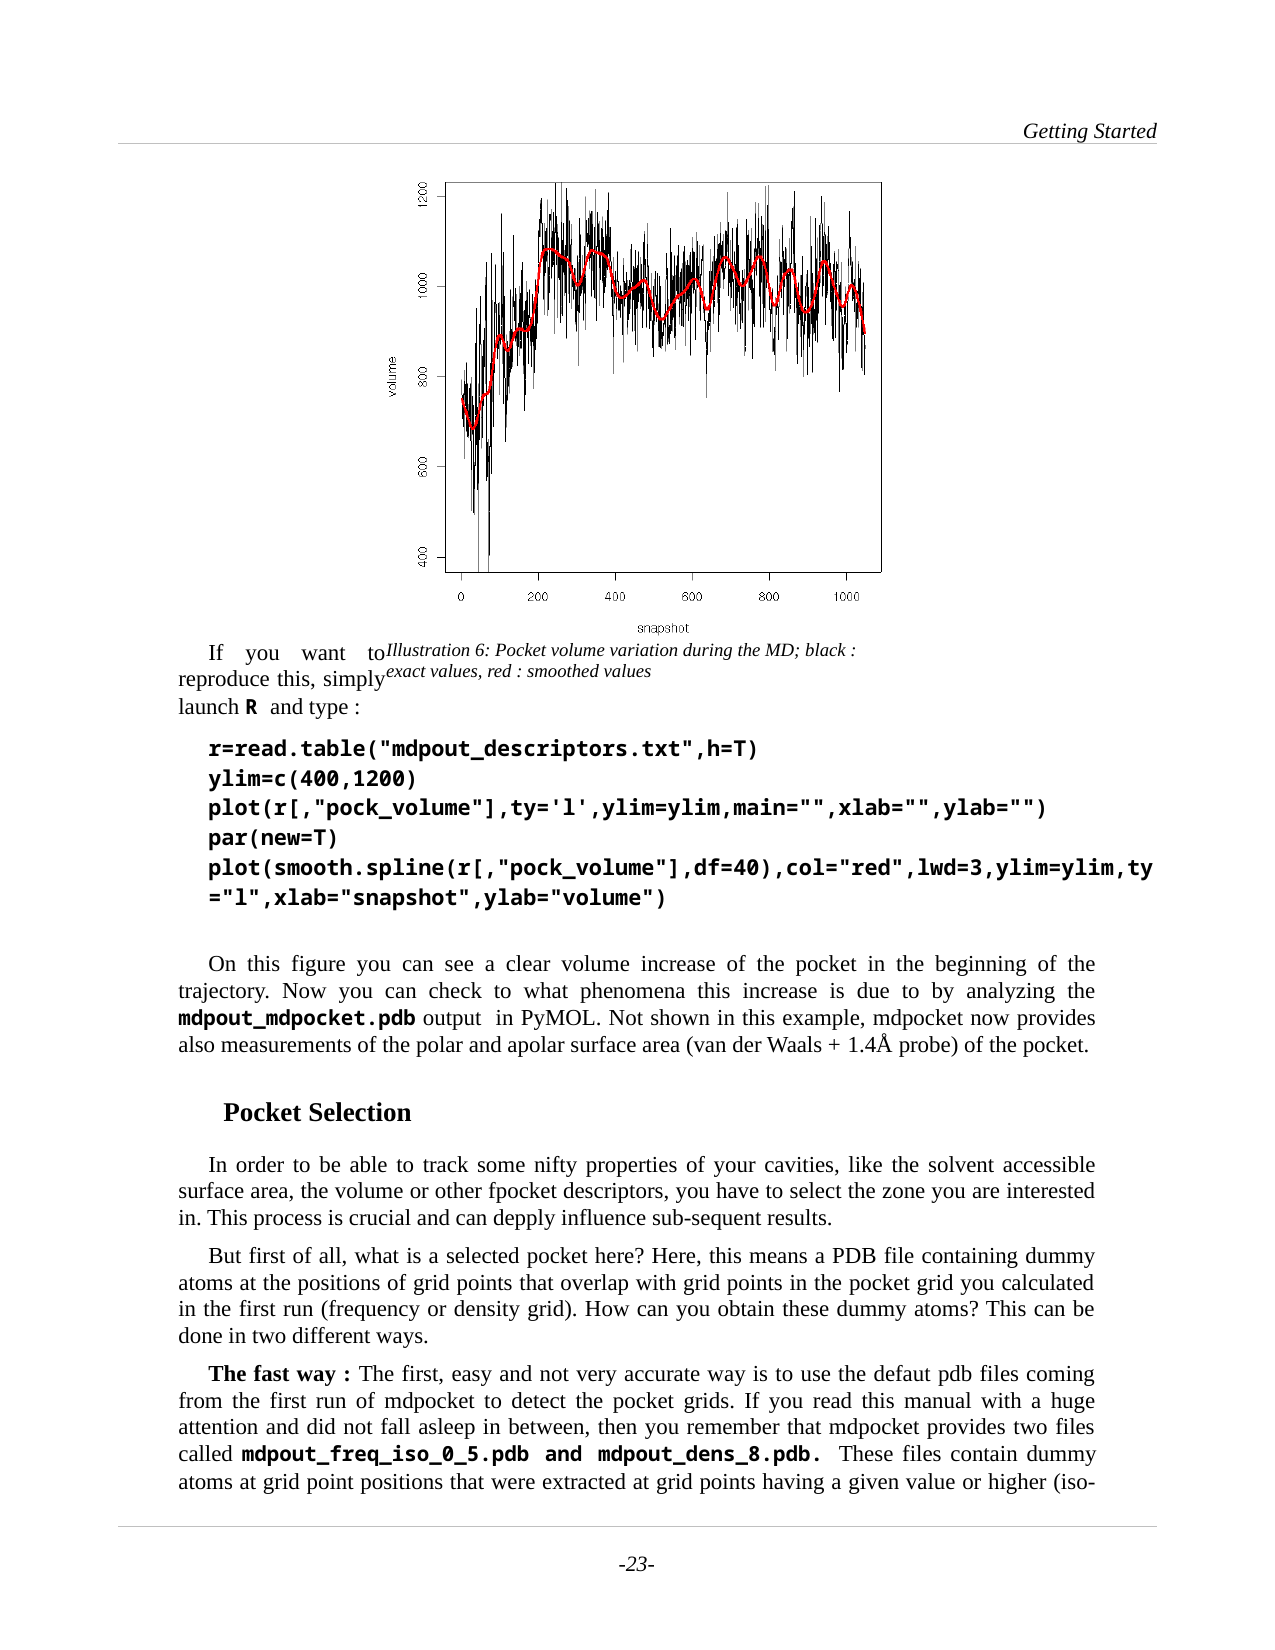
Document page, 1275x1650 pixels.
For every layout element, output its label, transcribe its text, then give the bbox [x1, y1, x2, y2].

text But first of all, what is a selected pocket here? Here, this means a PDB file containing dummy atoms at the positions of grid points that overlap with grid points in the pocket grid you calculated in the first run (frequency or density grid). How can you obtain these dummy atoms? This can be done in two different ways. [178, 1243, 1097, 1348]
subtitle Pocket Selection [223, 1096, 1157, 1127]
text On this figure you can see a clear volume increase of the pocket in the beginning of the trajectory. Now you can check to what phenomena this increase is due to by analyzing the mdpout_mdpocket.pdb output in PyMOL. Not shown in this example, mdpocket now provides also measurements of the polar and apolar surface area (van der Waals + 1.4Å probe) of the pocket. [178, 950, 1097, 1058]
picture [386, 172, 890, 639]
text In order to be able to track some nifty properties of your cavities, like the solvent accessible surface area, the volume or other fpocket descriptors, you have to select the zone you are interested in. This process is crucial and can depply influence sub-sequent results. [178, 1151, 1097, 1230]
text The fast way : The first, easy and not very accurate way is to use the defaut pdb files coming from the first run of mdpocket to detect the pocket grids. If you read this manual with a huge attention and did not fall asleep in between, then you remember that mdpocket provides two files called mdpout_freq_iso_0_5.pdb and mdpout_dens_8.pdb. These files contain dummy atoms at grid point positions that were extracted at grid points having a given value or higher (iso- [178, 1361, 1097, 1494]
text plot(smooth.spline(r[,"pock_volume"],df=40),col="red",lwd=3,ylim=ylim,ty="l",xlab="snapshot",ylab="volume") [208, 852, 1157, 912]
text If you want to reproduce this, simply launch R and type : [178, 639, 1097, 720]
text plot(r[,"pock_volume"],ty='l',ylim=ylim,main="",xlab="",ylab="") [208, 792, 1157, 822]
text ylim=c(400,1200) [208, 763, 1157, 792]
text par(new=T) [208, 822, 1157, 852]
text Illustration 6: Pocket volume variation during the MD; black : exact values, red : smoothed values [386, 639, 889, 682]
text r=read.table("mdpout_descriptors.txt",h=T) [208, 733, 1157, 763]
